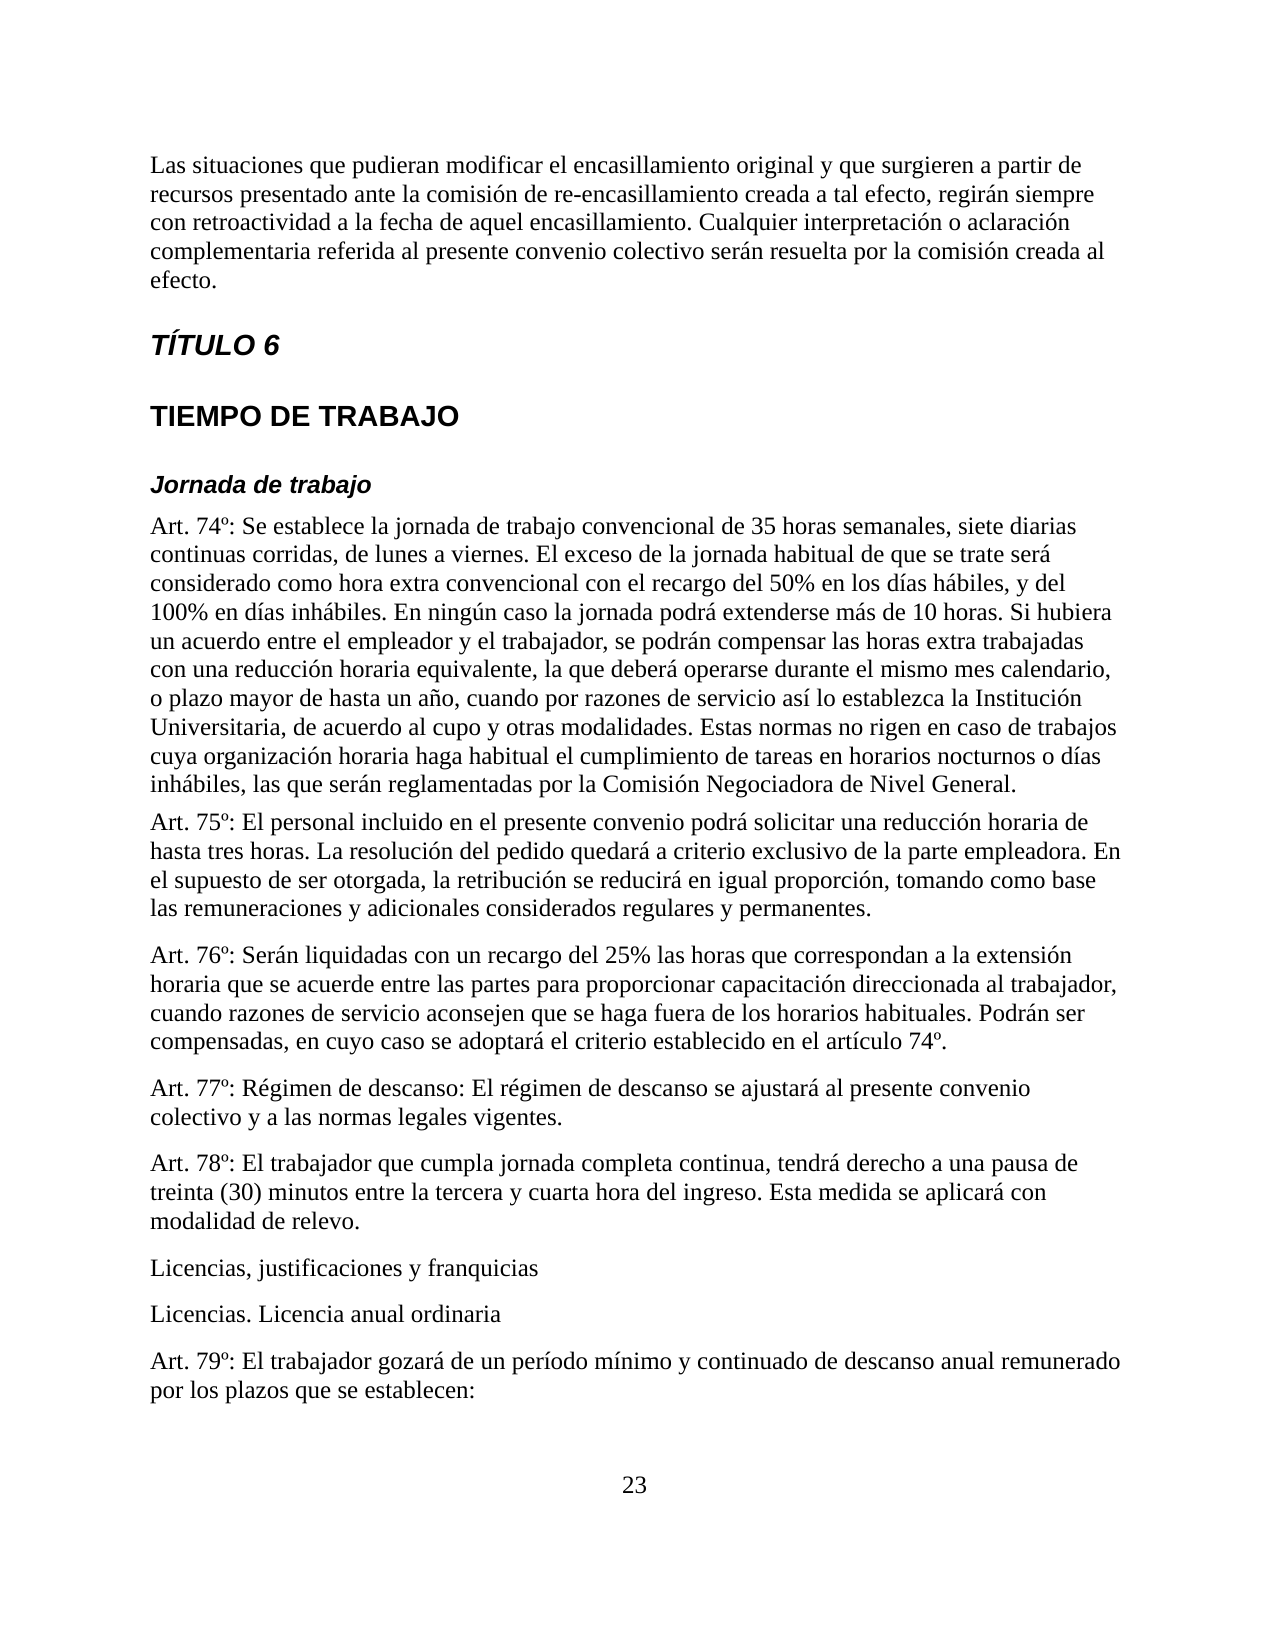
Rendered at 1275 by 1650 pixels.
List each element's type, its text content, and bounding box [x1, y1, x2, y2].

text Art. 79º: El trabajador gozará de un período mínimo y continuado de descanso anual remunerado por los plazos que se establecen: [150, 1346, 1125, 1403]
text Art. 74º: Se establece la jornada de trabajo convencional de 35 horas semanales, siete diarias continuas corridas, de lunes a viernes. El exceso de la jornada habitual de que se trate será considerado como hora extra convencional con el recargo del 50% en los días hábiles, y del 100% en días inhábiles. En ningún caso la jornada podrá extenderse más de 10 horas. Si hubiera un acuerdo entre el empleador y el trabajador, se podrán compensar las horas extra trabajadas con una reducción horaria equivalente, la que deberá operarse durante el mismo mes calendario, o plazo mayor de hasta un año, cuando por razones de servicio así lo establezca la Institución Universitaria, de acuerdo al cupo y otras modalidades. Estas normas no rigen en caso de trabajos cuya organización horaria haga habitual el cumplimiento de tareas en horarios nocturnos o días inhábiles, las que serán reglamentadas por la Comisión Negociadora de Nivel General. [150, 511, 1125, 798]
subtitle TÍTULO 6 [150, 328, 1125, 361]
subtitle TIEMPO DE TRABAJO [150, 399, 1125, 432]
text Art. 75º: El personal incluido en el presente convenio podrá solicitar una reducción horaria de hasta tres horas. La resolución del pedido quedará a criterio exclusivo de la parte empleadora. En el supuesto de ser otorgada, la retribución se reducirá en igual proporción, tomando como base las remuneraciones y adicionales considerados regulares y permanentes. [150, 807, 1125, 922]
text Licencias, justificaciones y franquicias [150, 1253, 1125, 1281]
subtitle Jornada de trabajo [150, 470, 1125, 498]
text Art. 78º: El trabajador que cumpla jornada completa continua, tendrá derecho a una pausa de treinta (30) minutos entre la tercera y cuarta hora del ingreso. Esta medida se aplicará con modalidad de relevo. [150, 1148, 1125, 1235]
text Art. 76º: Serán liquidadas con un recargo del 25% las horas que correspondan a la extensión horaria que se acuerde entre las partes para proporcionar capacitación direccionada al trabajador, cuando razones de servicio aconsejen que se haga fuera de los horarios habituales. Podrán ser compensadas, en cuyo caso se adoptará el criterio establecido en el artículo 74º. [150, 940, 1125, 1055]
text Art. 77º: Régimen de descanso: El régimen de descanso se ajustará al presente convenio colectivo y a las normas legales vigentes. [150, 1073, 1125, 1131]
text Las situaciones que pudieran modificar el encasillamiento original y que surgieren a partir de recursos presentado ante la comisión de re-encasillamiento creada a tal efecto, regirán siempre con retroactividad a la fecha de aquel encasillamiento. Cualquier interpretación o aclaración complementaria referida al presente convenio colectivo serán resuelta por la comisión creada al efecto. [150, 150, 1125, 294]
text Licencias. Licencia anual ordinaria [150, 1299, 1125, 1328]
